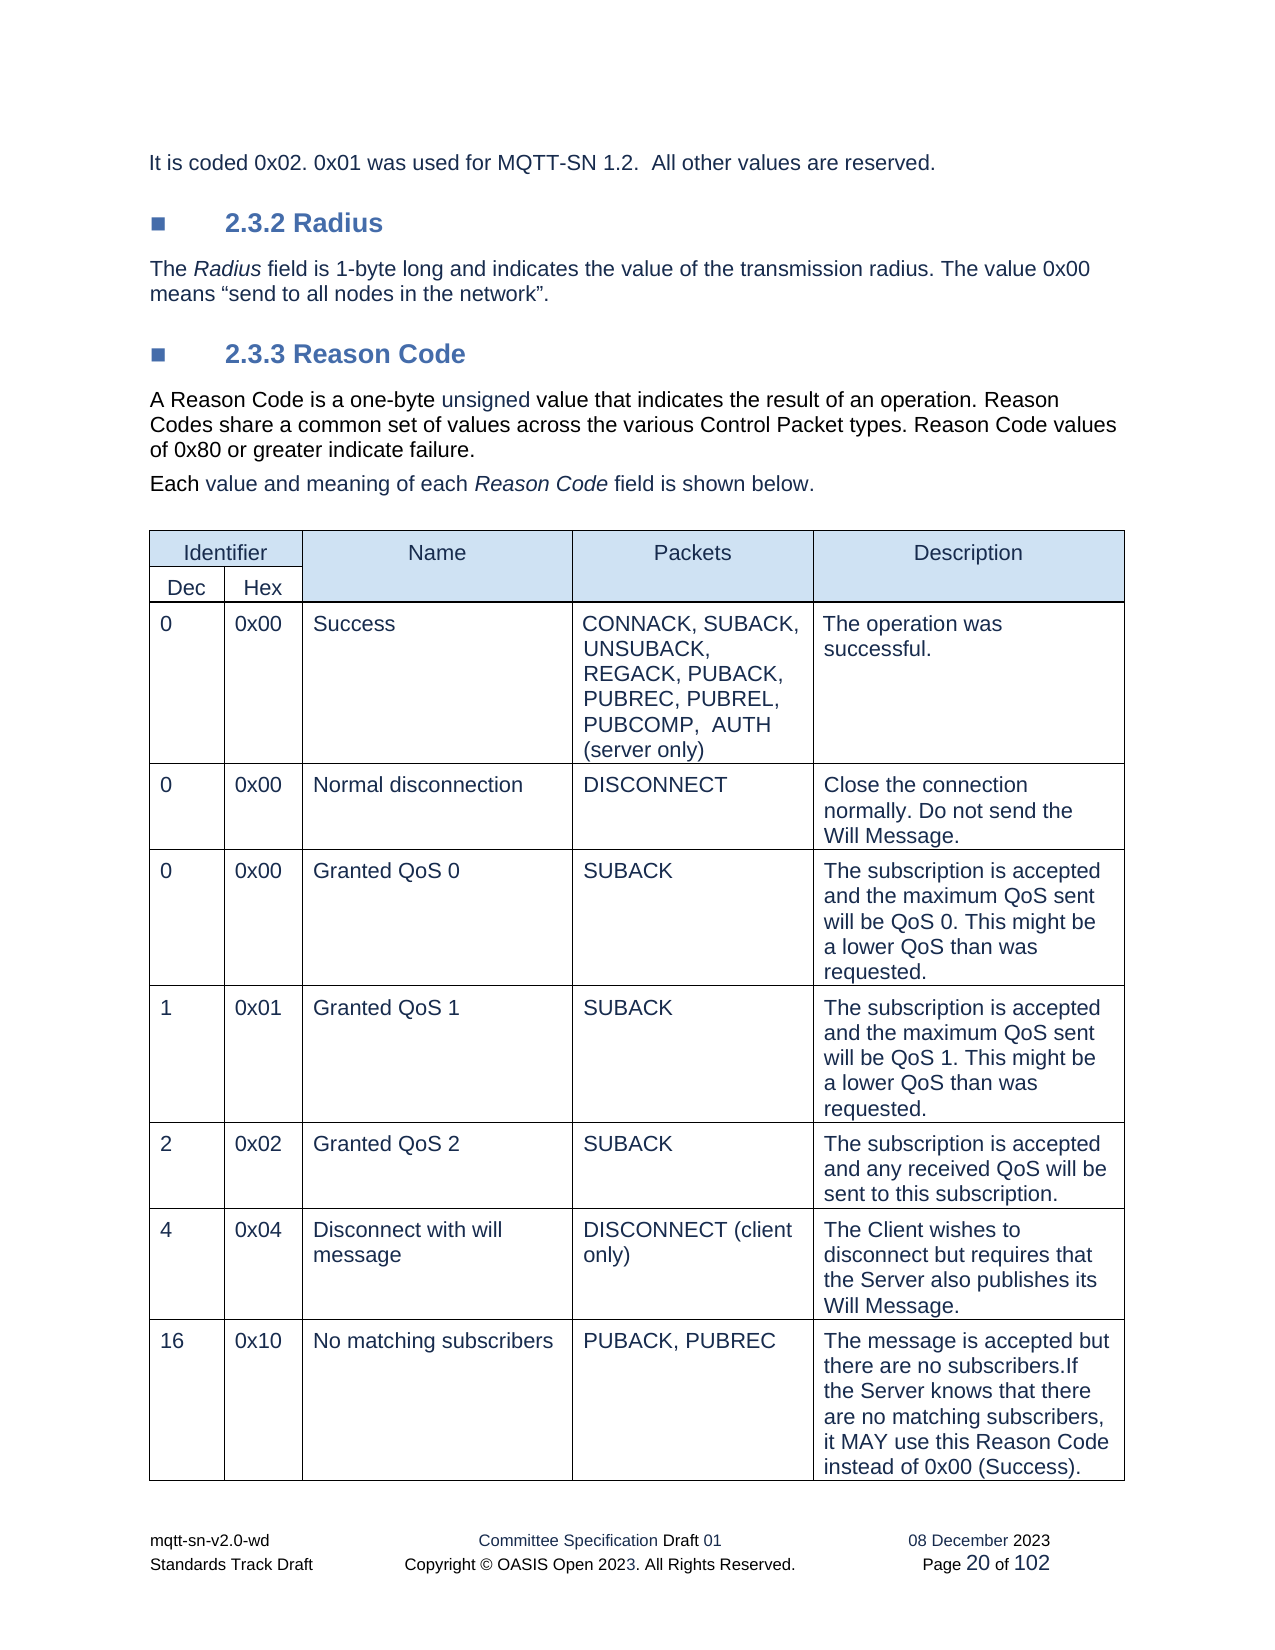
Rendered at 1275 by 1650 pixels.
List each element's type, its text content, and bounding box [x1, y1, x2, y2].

table_cell 0 [150, 603, 224, 763]
table_cell 0x02 [225, 1123, 302, 1207]
table_cell 1 [150, 986, 224, 1122]
table_cell 16 [150, 1320, 224, 1480]
table_cell Success [303, 603, 572, 763]
table_cell DISCONNECT (client only) [573, 1209, 813, 1319]
table_cell 0x10 [225, 1320, 302, 1480]
subtitle 2.3.3 Reason Code [150, 338, 1124, 369]
table_cell Disconnect with will message [303, 1209, 572, 1319]
table_cell 0 [150, 764, 224, 849]
subtitle 2.3.2 Radius [150, 207, 1124, 238]
table_header Identifier [150, 531, 302, 566]
table_cell 2 [150, 1123, 224, 1207]
table_cell Granted QoS 1 [303, 986, 572, 1122]
table_cell 0x04 [225, 1209, 302, 1319]
table_cell 4 [150, 1209, 224, 1319]
table_cell SUBACK [573, 850, 813, 985]
table_cell The message is accepted but there are no subscribers.If the Server knows that there are no matching subscribers, it MAY use this Reason Code instead of 0x00 (Success). [814, 1320, 1124, 1480]
text Each value and meaning of each Reason Code field is shown below. [149, 471, 1124, 496]
table_cell 0x00 [225, 603, 302, 763]
table_cell The operation was successful. [814, 603, 1124, 763]
table_cell 0x00 [225, 850, 302, 985]
table_cell The Client wishes to disconnect but requires that the Server also publishes its Will Message. [814, 1209, 1124, 1319]
table_cell Granted QoS 2 [303, 1123, 572, 1207]
table_cell The subscription is accepted and the maximum QoS sent will be QoS 1. This might be a lower QoS than was requested. [814, 986, 1124, 1122]
table_cell Dec [150, 567, 224, 601]
table_cell No matching subscribers [303, 1320, 572, 1480]
table_cell 0x01 [225, 986, 302, 1122]
table_cell Normal disconnection [303, 764, 572, 849]
table_cell SUBACK [573, 986, 813, 1122]
table_cell DISCONNECT [573, 764, 813, 849]
table_cell 0x00 [225, 764, 302, 849]
text It is coded 0x02. 0x01 was used for MQTT-SN 1.2. All other values are reserved. [148, 150, 1124, 175]
table_cell SUBACK [573, 1123, 813, 1207]
text A Reason Code is a one-byte unsigned value that indicates the result of an operation. Reason Codes share a common set of values across the various Control Packet types. Reason Code values of 0x80 or greater indicate failure. [149, 387, 1124, 462]
table_header Description [814, 531, 1124, 601]
table_cell The subscription is accepted and any received QoS will be sent to this subscription. [814, 1123, 1124, 1207]
table_header Name [303, 531, 572, 601]
table_cell The subscription is accepted and the maximum QoS sent will be QoS 0. This might be a lower QoS than was requested. [814, 850, 1124, 985]
table_cell CONNACK, SUBACK, UNSUBACK, REGACK, PUBACK, PUBREC, PUBREL, PUBCOMP, AUTH (server only) [573, 603, 813, 763]
text The Radius field is 1-byte long and indicates the value of the transmission radius. The value 0x00 means “send to all nodes in the network”. [149, 256, 1124, 306]
table_cell Granted QoS 0 [303, 850, 572, 985]
table_cell PUBACK, PUBREC [573, 1320, 813, 1480]
table_cell 0 [150, 850, 224, 985]
table_cell Hex [225, 567, 302, 601]
table_cell Close the connection normally. Do not send the Will Message. [814, 764, 1124, 849]
table_header Packets [573, 531, 813, 601]
